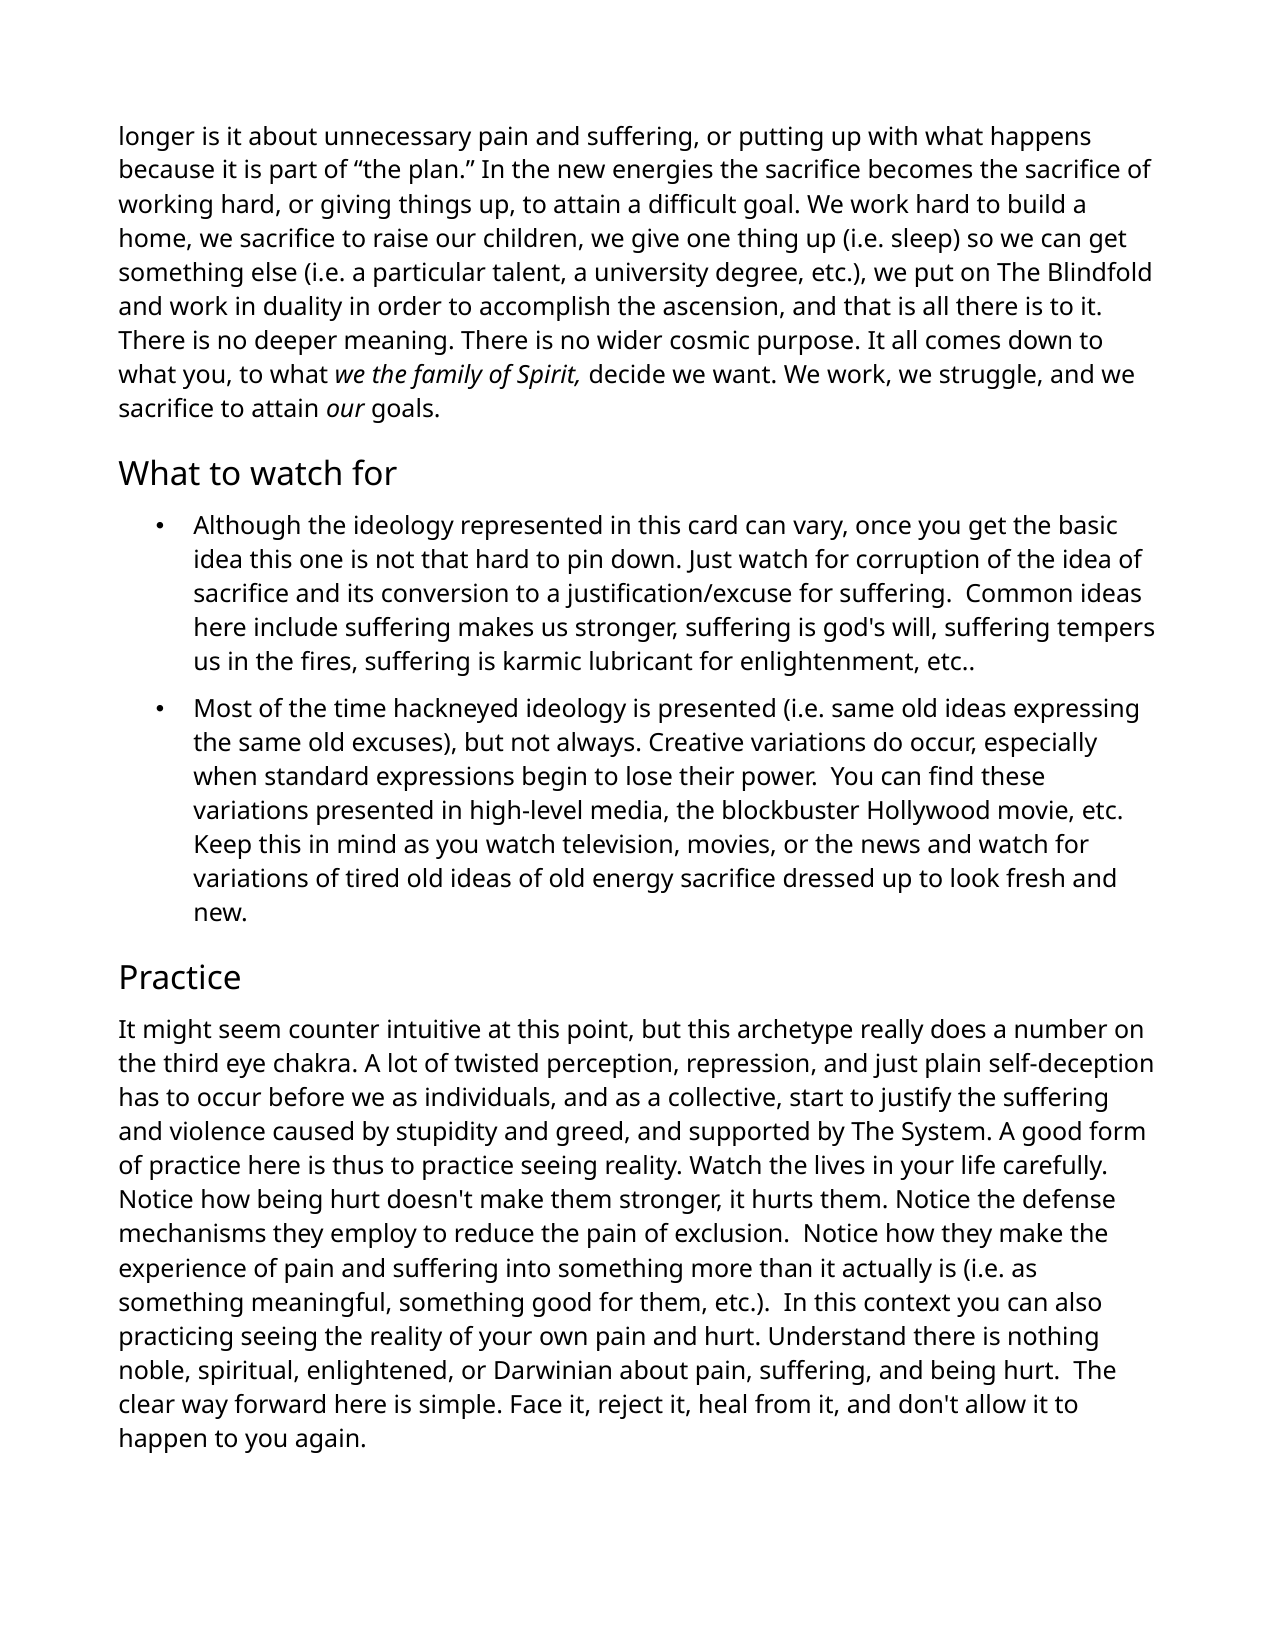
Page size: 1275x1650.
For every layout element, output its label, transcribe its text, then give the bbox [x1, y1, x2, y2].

list Although the ideology represented in this card can vary, once you get the basic idea this one is not that hard to pin down. Just watch for corruption of the idea of sacrifice and its conversion to a justification/excuse for suffering. Common ideas here include suffering makes us stronger, suffering is god's will, suffering tempers us in the fires, suffering is karmic lubricant for enlightenment, etc.. [156, 508, 1157, 678]
subtitle What to watch for [118, 450, 1157, 495]
text It might seem counter intuitive at this point, but this archetype really does a number on the third eye chakra. A lot of twisted perception, repression, and just plain self-deception has to occur before we as individuals, and as a collective, start to justify the suffering and violence caused by stupidity and greed, and supported by The System. A good form of practice here is thus to practice seeing reality. Watch the lives in your life carefully. Notice how being hurt doesn't make them stronger, it hurts them. Notice the defense mechanisms they employ to reduce the pain of exclusion. Notice how they make the experience of pain and suffering into something more than it actually is (i.e. as something meaningful, something good for them, etc.). In this context you can also practicing seeing the reality of your own pain and hurt. Understand there is nothing noble, spiritual, enlightened, or Darwinian about pain, suffering, and being hurt. The clear way forward here is simple. Face it, reject it, heal from it, and don't allow it to happen to you again. [118, 1012, 1157, 1454]
list Most of the time hackneyed ideology is presented (i.e. same old ideas expressing the same old excuses), but not always. Creative variations do occur, especially when standard expressions begin to lose their power. You can find these variations presented in high-level media, the blockbuster Hollywood movie, etc. Keep this in mind as you watch television, movies, or the news and watch for variations of tired old ideas of old energy sacrifice dressed up to look fresh and new. [156, 690, 1157, 929]
text longer is it about unnecessary pain and suffering, or putting up with what happens because it is part of “the plan.” In the new energies the sacrifice becomes the sacrifice of working hard, or giving things up, to attain a difficult goal. We work hard to build a home, we sacrifice to raise our children, we give one thing up (i.e. sleep) so we can get something else (i.e. a particular talent, a university degree, etc.), we put on The Blindfold and work in duality in order to accomplish the ascension, and that is all there is to it. There is no deeper meaning. There is no wider cosmic purpose. It all comes down to what you, to what we the family of Spirit, decide we want. We work, we struggle, and we sacrifice to attain our goals. [118, 118, 1157, 425]
subtitle Practice [118, 954, 1157, 999]
